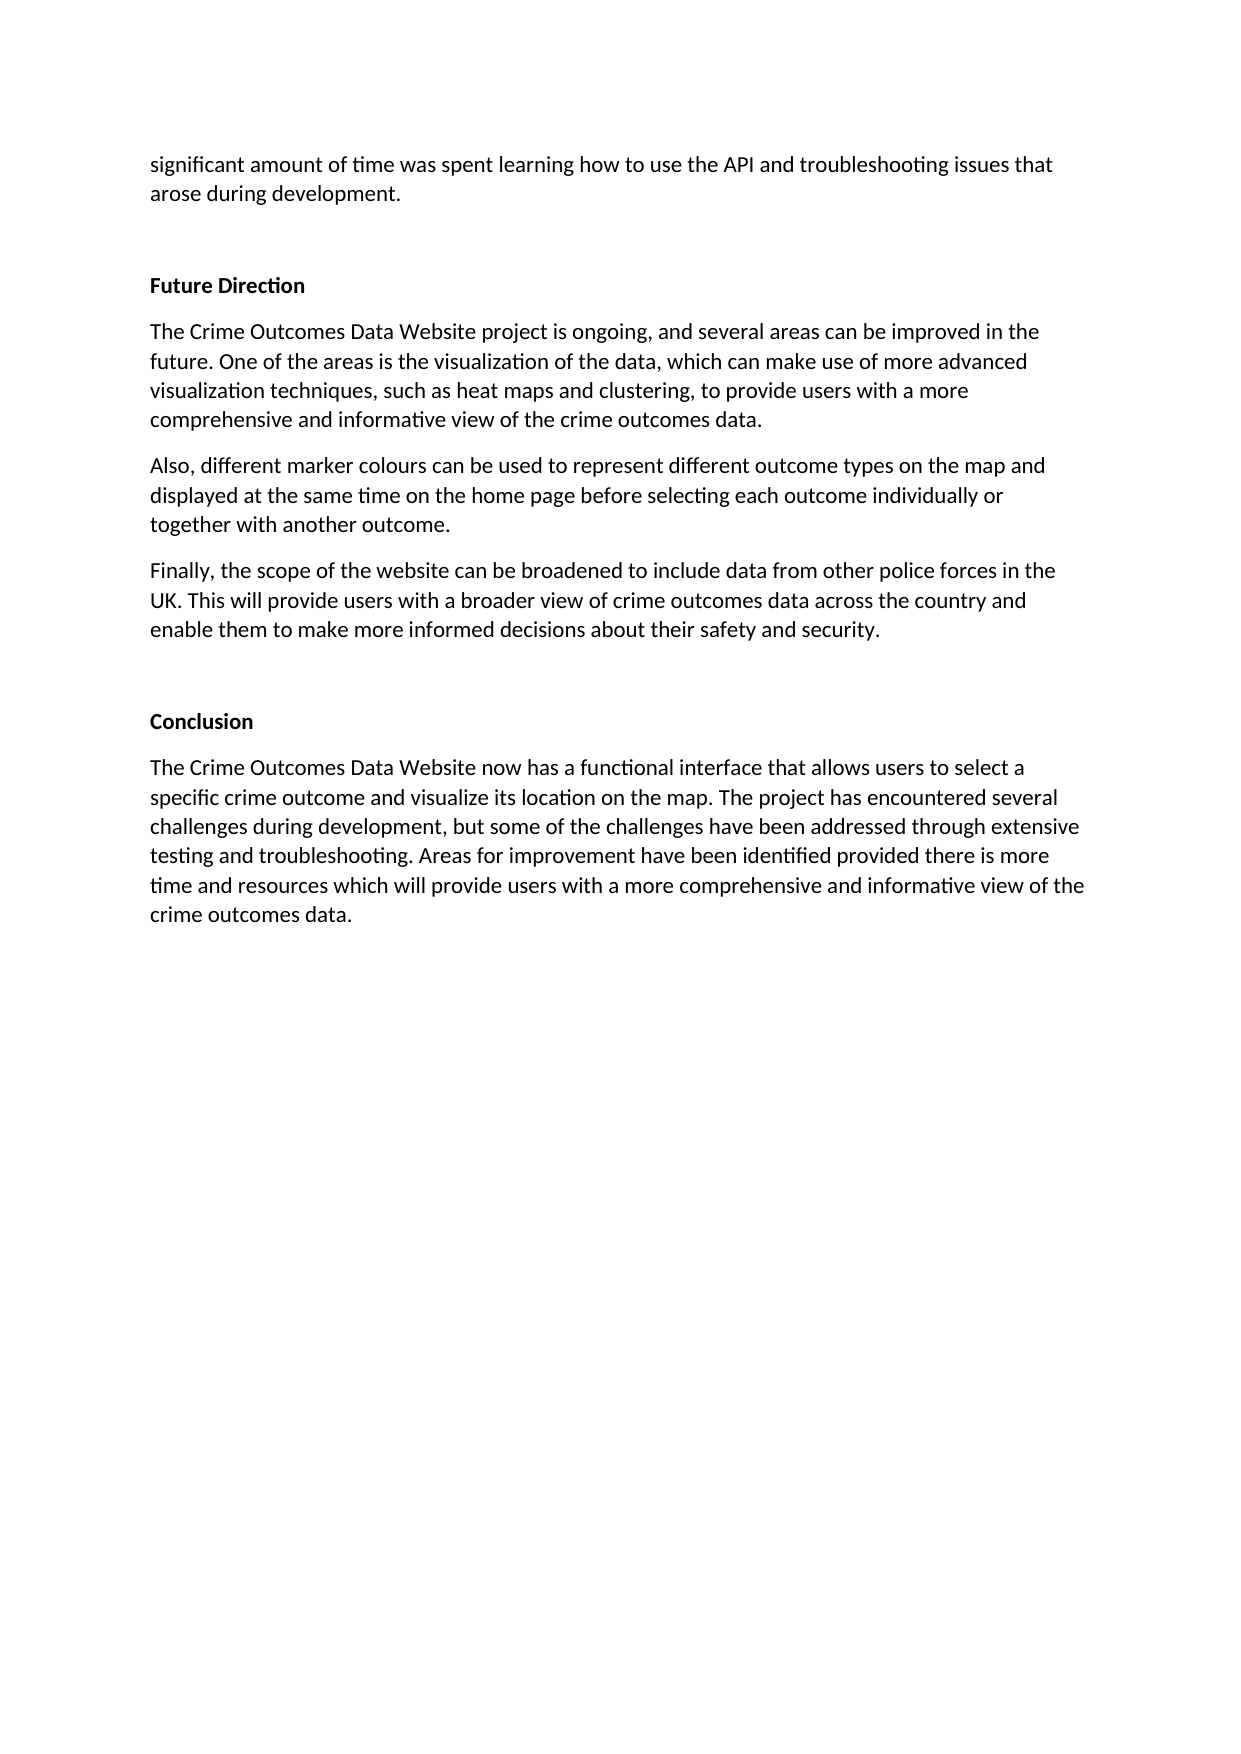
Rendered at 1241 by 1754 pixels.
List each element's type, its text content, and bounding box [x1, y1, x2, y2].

text Also, different marker colours can be used to represent different outcome types on the map and displayed at the same time on the home page before selecting each outcome individually or together with another outcome. [150, 452, 1090, 538]
text The Crime Outcomes Data Website project is ongoing, and several areas can be improved in the future. One of the areas is the visualization of the data, which can make use of more advanced visualization techniques, such as heat maps and clustering, to provide users with a more comprehensive and informative view of the crime outcomes data. [150, 317, 1090, 434]
text The Crime Outcomes Data Website now has a functional interface that allows users to select a specific crime outcome and visualize its location on the map. The project has encountered several challenges during development, but some of the challenges have been addressed through extensive testing and troubleshooting. Areas for improvement have been identified provided there is more time and resources which will provide users with a more comprehensive and informative view of the crime outcomes data. [150, 753, 1090, 928]
text Future Direction [150, 271, 1090, 299]
text Finally, the scope of the website can be broadened to include data from other police forces in the UK. This will provide users with a broader view of crime outcomes data across the country and enable them to make more informed decisions about their safety and security. [150, 556, 1090, 643]
text significant amount of time was spent learning how to use the API and troubleshooting issues that arose during development. [150, 150, 1090, 207]
text Conclusion [150, 707, 1090, 735]
